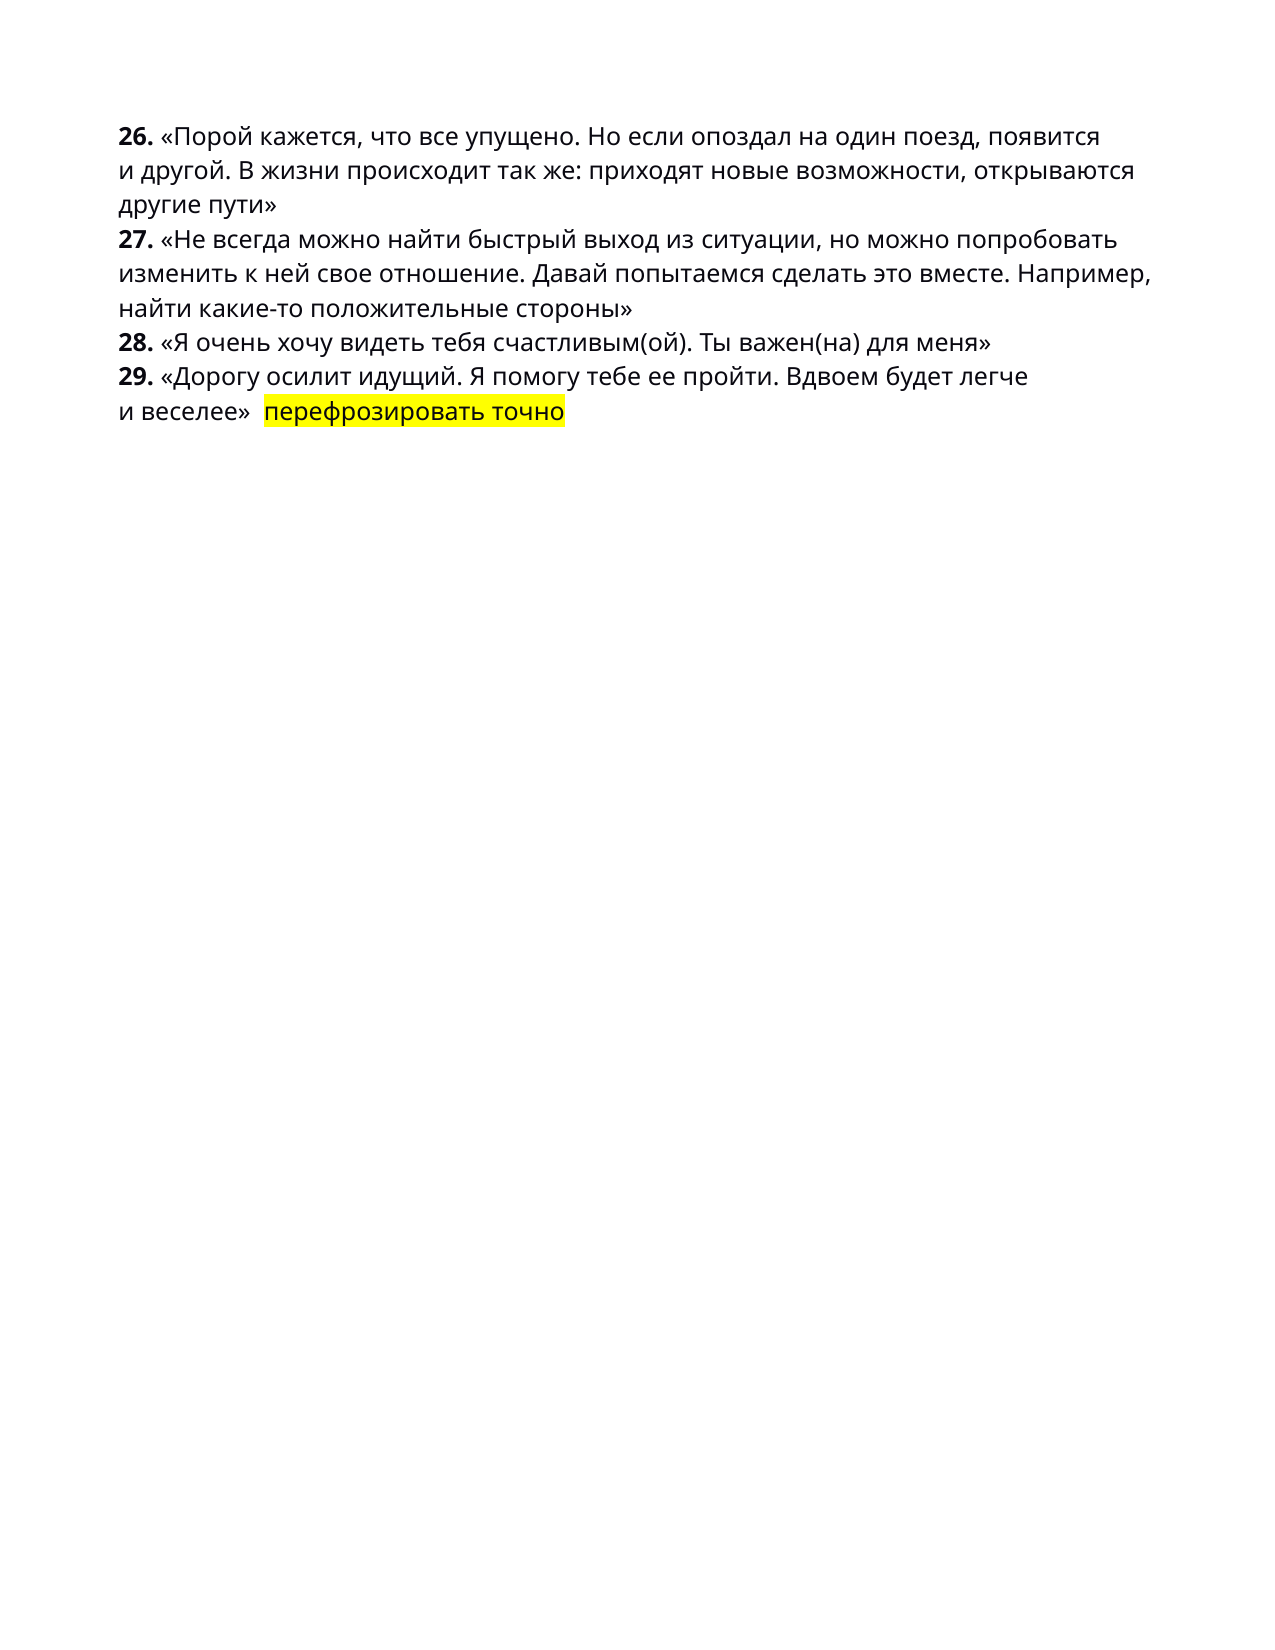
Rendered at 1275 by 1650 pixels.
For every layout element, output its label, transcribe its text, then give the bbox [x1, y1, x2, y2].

text 29. «Дорогу осилит идущий. Я помогу тебе ее пройти. Вдвоем будет легче и веселее» перефрозировать точно [118, 359, 1157, 427]
text 28. «Я очень хочу видеть тебя счастливым(ой). Ты важен(на) для меня» [118, 324, 1157, 359]
text 27. «Не всегда можно найти быстрый выход из ситуации, но можно попробовать изменить к ней свое отношение. Давай попытаемся сделать это вместе. Например, найти какие-то положительные стороны» [118, 221, 1157, 324]
text 26. «Порой кажется, что все упущено. Но если опоздал на один поезд, появится и другой. В жизни происходит так же: приходят новые возможности, открываются другие пути» [118, 118, 1157, 221]
